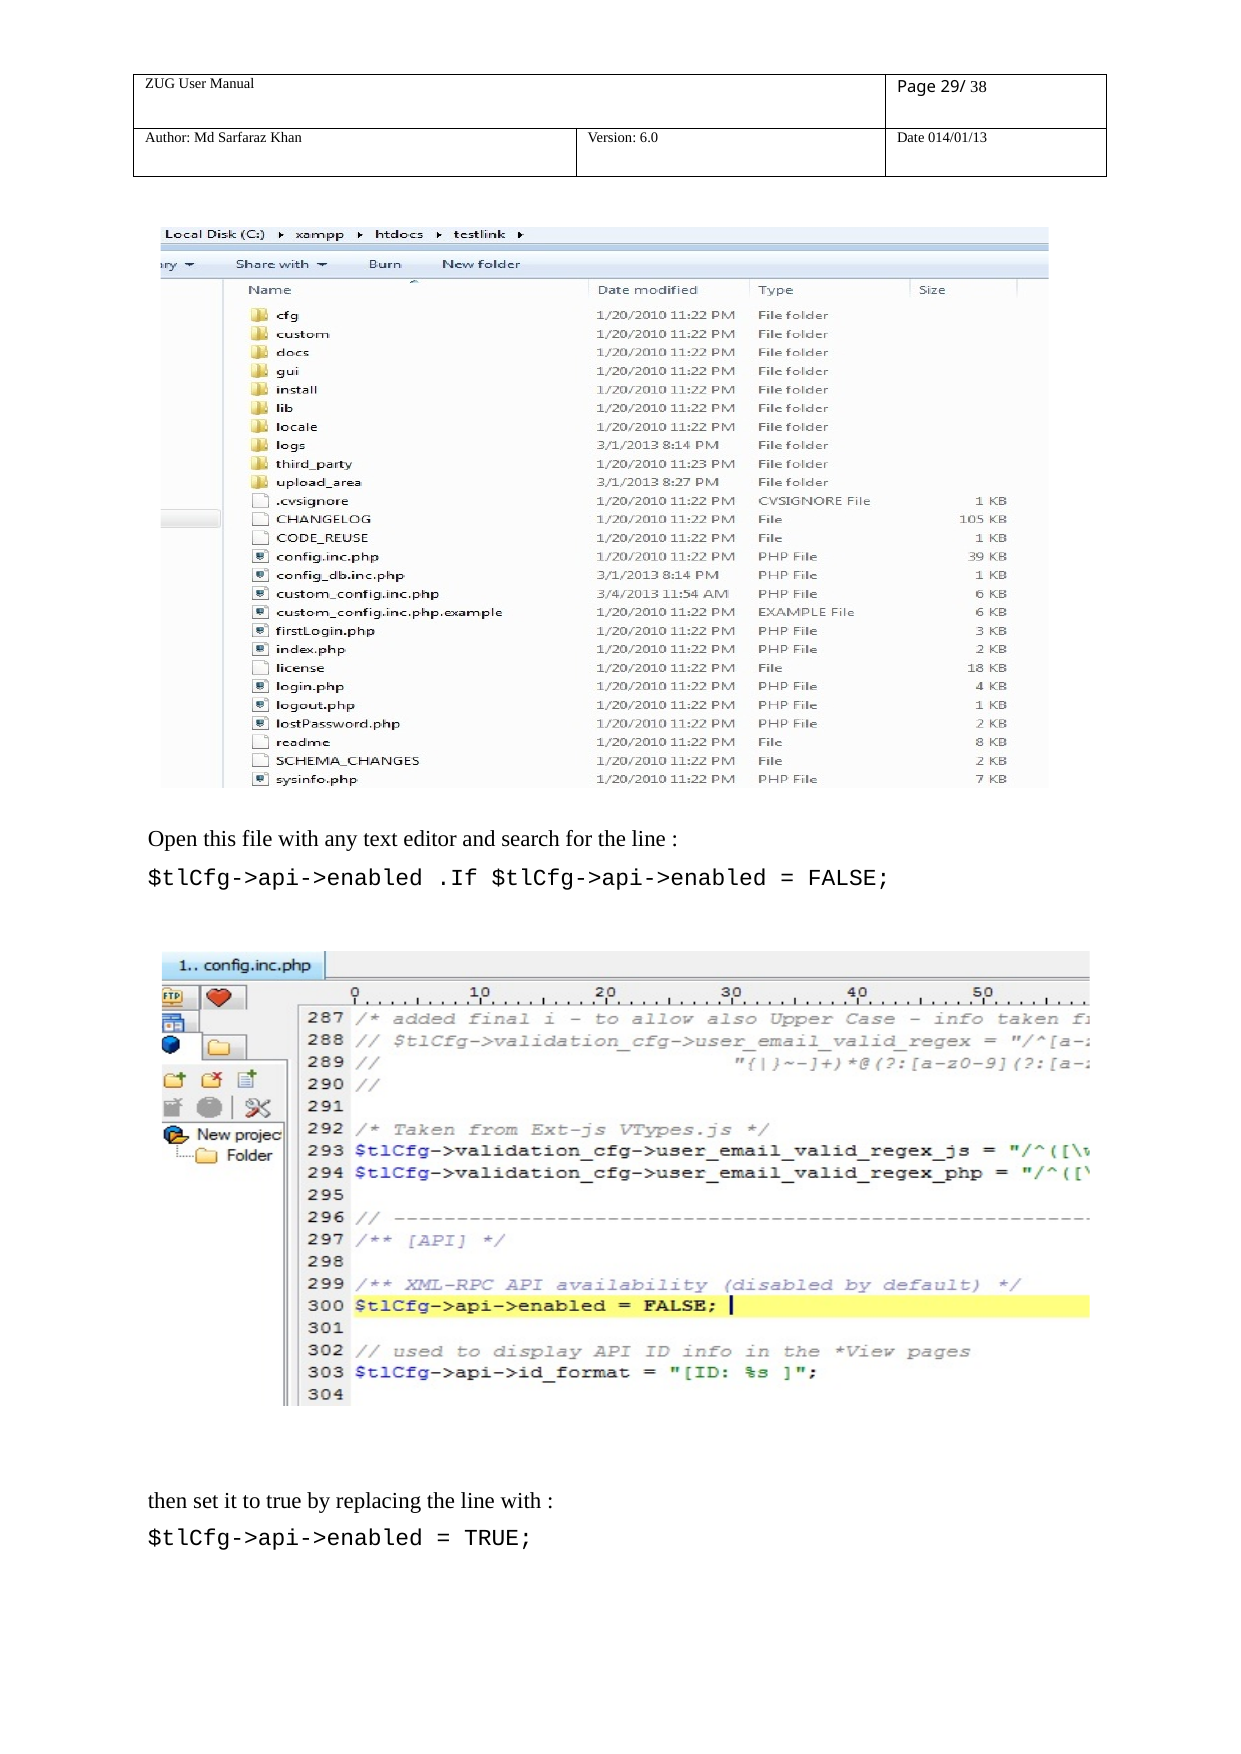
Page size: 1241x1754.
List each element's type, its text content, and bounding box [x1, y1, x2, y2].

text then set it to true by replacing the line with : [148, 1487, 1092, 1513]
text $tlCfg->api->enabled .If $tlCfg->api->enabled = FALSE; [148, 864, 1092, 892]
picture [161, 951, 1090, 1406]
text $tlCfg->api->enabled = TRUE; [148, 1526, 1092, 1552]
text Open this file with any text editor and search for the line : [148, 825, 1092, 851]
picture [160, 227, 1049, 788]
